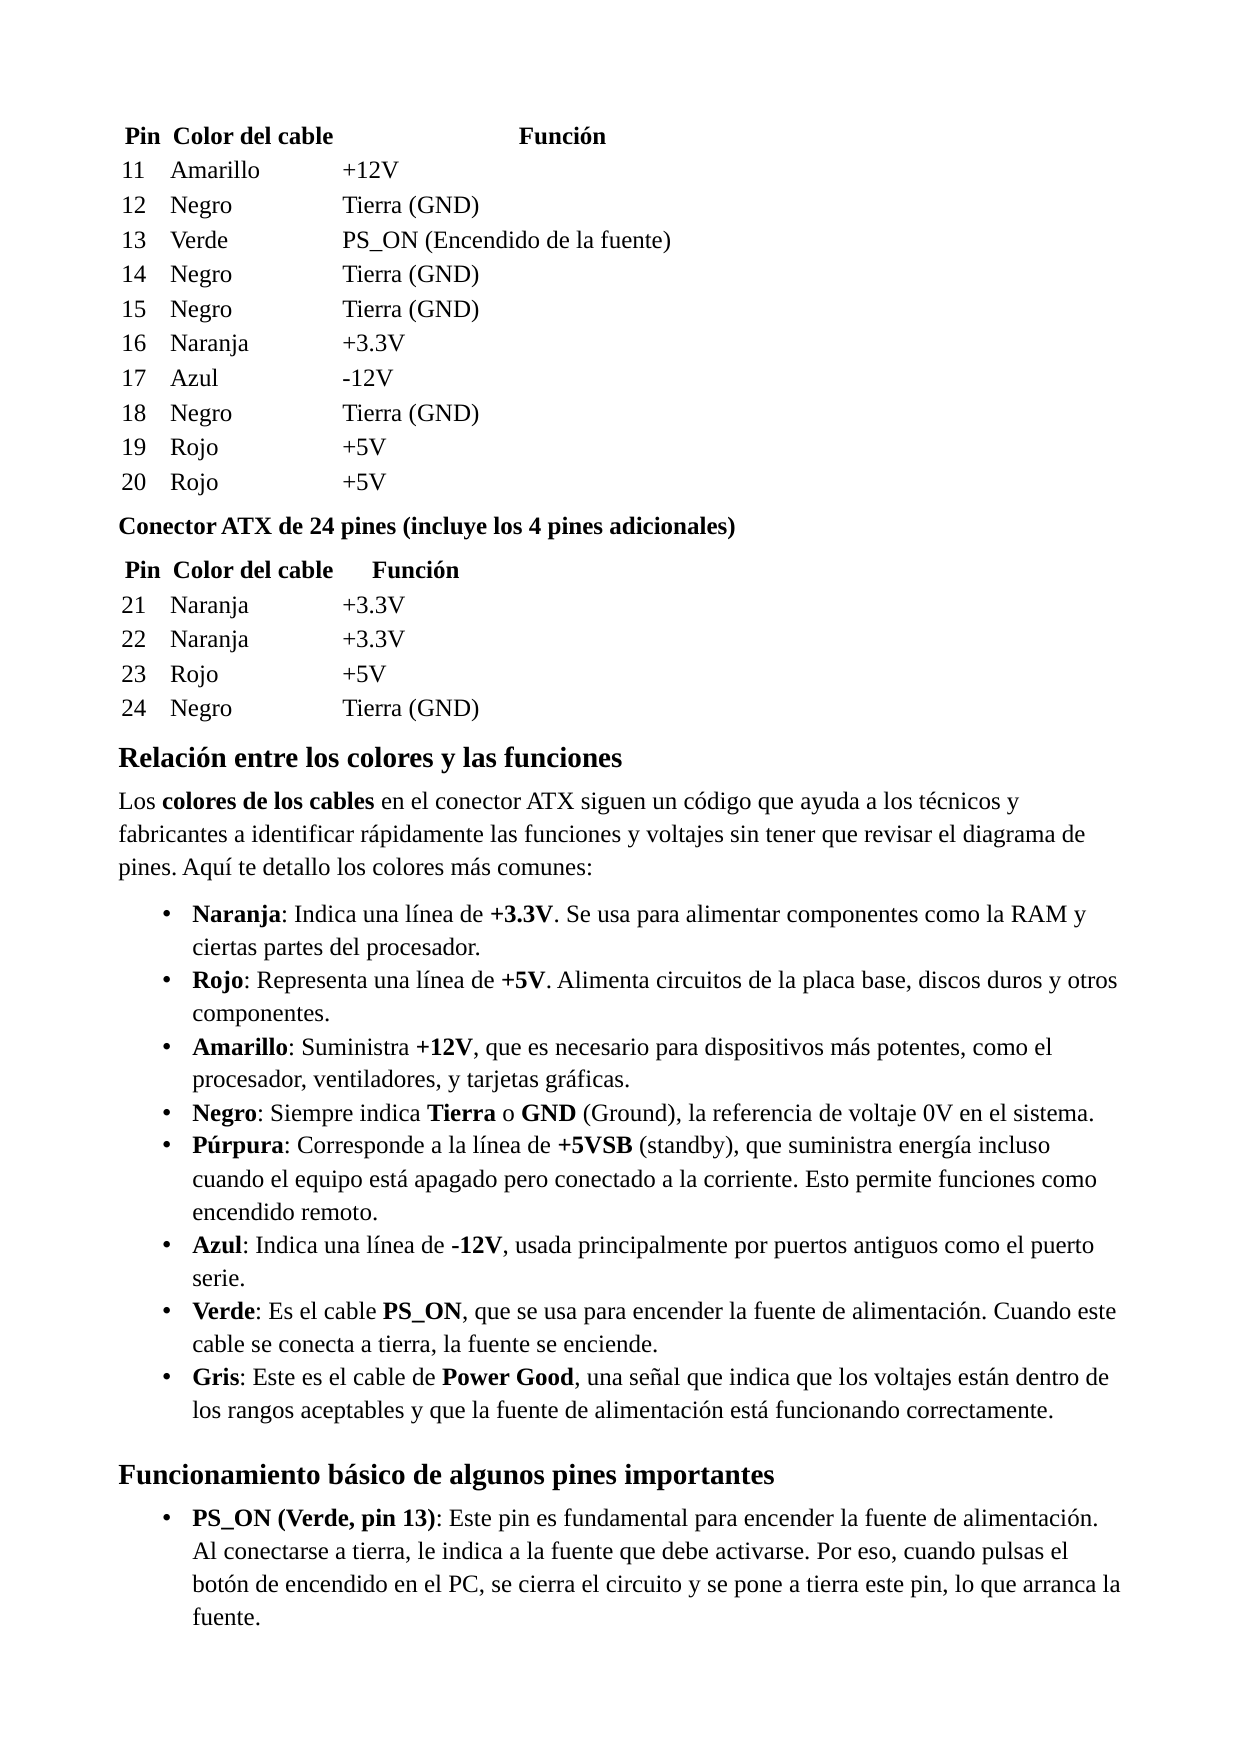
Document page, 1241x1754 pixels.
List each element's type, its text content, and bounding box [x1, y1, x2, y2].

table_cell Verde [167, 222, 339, 256]
table_cell 18 [118, 395, 167, 429]
table_cell -12V [339, 360, 786, 395]
table_cell +5V [339, 464, 786, 498]
table_cell Negro [167, 291, 339, 326]
table_cell Tierra (GND) [339, 187, 786, 222]
list Púrpura: Corresponde a la línea de +5VSB (standby), que suministra energía incluso cuando el equipo está apagado pero conectado a la corriente. Esto permite funciones como encendido remoto. [162, 1131, 1122, 1225]
table_cell Negro [167, 691, 339, 725]
list Azul: Indica una línea de -12V, usada principalmente por puertos antiguos como el puerto serie. [162, 1230, 1122, 1291]
table_cell Tierra (GND) [339, 691, 492, 725]
table_cell 16 [118, 326, 167, 360]
table_cell Naranja [167, 587, 339, 621]
table_cell Rojo [167, 656, 339, 691]
table_cell +3.3V [339, 587, 492, 621]
table_cell 11 [118, 153, 167, 187]
table_header Pin [118, 118, 167, 153]
subtitle Conector ATX de 24 pines (incluye los 4 pines adicionales) [118, 511, 1122, 540]
table_cell 13 [118, 222, 167, 256]
table_cell Amarillo [167, 153, 339, 187]
table_cell 23 [118, 656, 167, 691]
table_cell Negro [167, 256, 339, 291]
table_cell PS_ON (Encendido de la fuente) [339, 222, 786, 256]
table_header Función [339, 118, 786, 153]
table_cell 19 [118, 429, 167, 464]
table_cell Rojo [167, 464, 339, 498]
table_cell +3.3V [339, 326, 786, 360]
table_cell 12 [118, 187, 167, 222]
table_cell Rojo [167, 429, 339, 464]
list Gris: Este es el cable de Power Good, una señal que indica que los voltajes están dentro de los rangos aceptables y que la fuente de alimentación está funcionando correctamente. [162, 1362, 1122, 1423]
table_cell 17 [118, 360, 167, 395]
table_header Color del cable [167, 118, 339, 153]
table_header Color del cable [167, 552, 339, 587]
list PS_ON (Verde, pin 13): Este pin es fundamental para encender la fuente de alimentación. Al conectarse a tierra, le indica a la fuente que debe activarse. Por eso, cuando pulsas el botón de encendido en el PC, se cierra el circuito y se pone a tierra este pin, lo que arranca la fuente. [162, 1503, 1122, 1631]
list Amarillo: Suministra +12V, que es necesario para dispositivos más potentes, como el procesador, ventiladores, y tarjetas gráficas. [162, 1032, 1122, 1093]
table_cell Tierra (GND) [339, 291, 786, 326]
table_cell 20 [118, 464, 167, 498]
table_cell 21 [118, 587, 167, 621]
table_cell +12V [339, 153, 786, 187]
list Negro: Siempre indica Tierra o GND (Ground), la referencia de voltaje 0V en el sistema. [162, 1098, 1122, 1126]
subtitle Funcionamiento básico de algunos pines importantes [118, 1457, 1122, 1491]
list Rojo: Representa una línea de +5V. Alimenta circuitos de la placa base, discos duros y otros componentes. [162, 966, 1122, 1027]
table_cell Azul [167, 360, 339, 395]
table_cell +3.3V [339, 621, 492, 656]
table_cell +5V [339, 656, 492, 691]
table_cell Tierra (GND) [339, 395, 786, 429]
list Naranja: Indica una línea de +3.3V. Se usa para alimentar componentes como la RAM y ciertas partes del procesador. [162, 899, 1122, 961]
table_cell 14 [118, 256, 167, 291]
table_header Pin [118, 552, 167, 587]
table_cell 24 [118, 691, 167, 725]
table_cell 22 [118, 621, 167, 656]
text Los colores de los cables en el conector ATX siguen un código que ayuda a los técnicos y fabricantes a identificar rápidamente las funciones y voltajes sin tener que revisar el diagrama de pines. Aquí te detallo los colores más comunes: [118, 786, 1122, 881]
table_cell +5V [339, 429, 786, 464]
table_header Función [339, 552, 492, 587]
subtitle Relación entre los colores y las funciones [118, 740, 1122, 773]
table_cell Tierra (GND) [339, 256, 786, 291]
list Verde: Es el cable PS_ON, que se usa para encender la fuente de alimentación. Cuando este cable se conecta a tierra, la fuente se enciende. [162, 1296, 1122, 1357]
table_cell Negro [167, 187, 339, 222]
table_cell Naranja [167, 621, 339, 656]
table_cell Naranja [167, 326, 339, 360]
table_cell 15 [118, 291, 167, 326]
table_cell Negro [167, 395, 339, 429]
